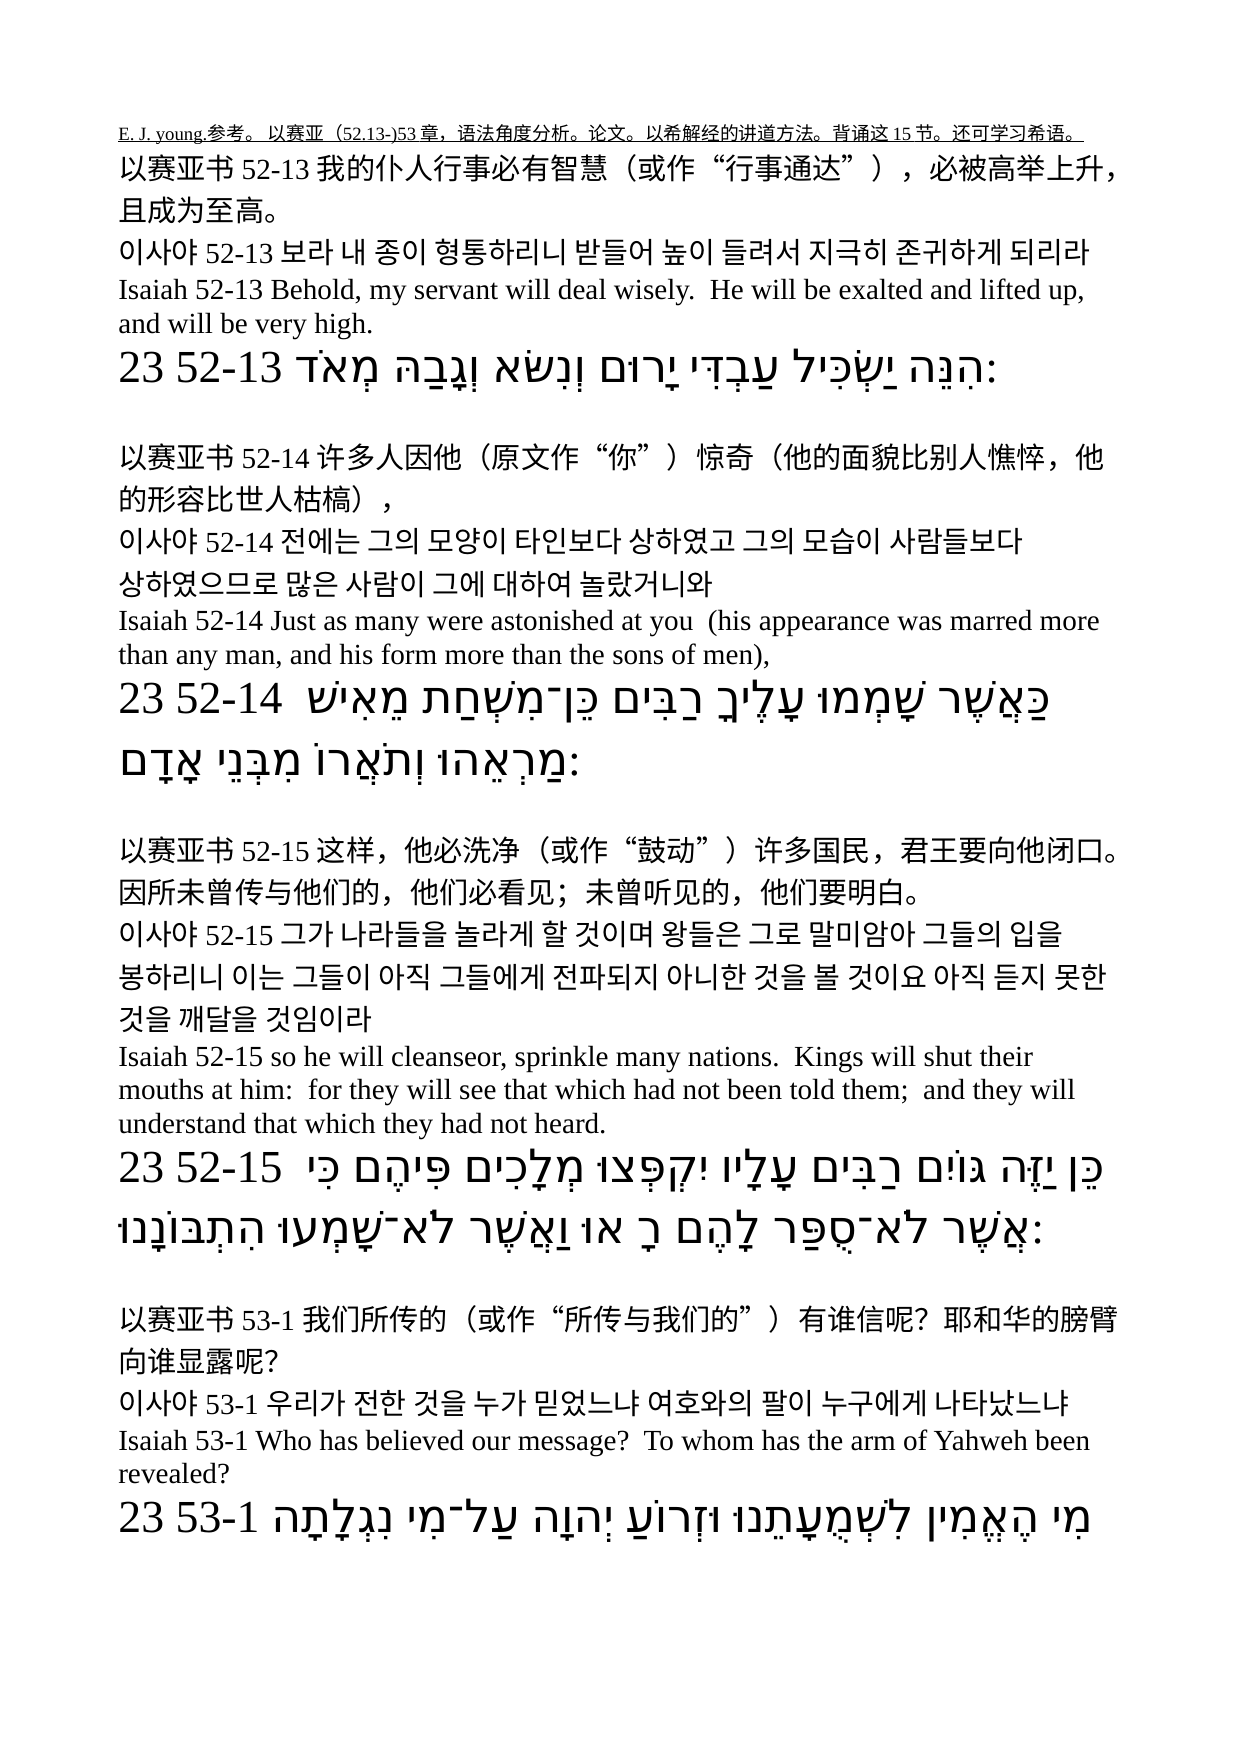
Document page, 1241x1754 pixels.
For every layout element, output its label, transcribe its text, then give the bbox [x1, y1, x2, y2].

text 以赛亚书 53-1 我们所传的（或作“所传与我们的”）有谁信呢？耶和华的膀臂向谁显露呢？ [118, 1296, 1122, 1381]
text 以赛亚书 52-15 这样，他必洗净（或作“鼓动”）许多国民，君王要向他闭口。因所未曾传与他们的，他们必看见；未曾听见的，他们要明白。 [118, 827, 1122, 912]
text 이사야 52-15 그가 나라들을 놀라게 할 것이며 왕들은 그로 말미암아 그들의 입을 봉하리니 이는 그들이 아직 그들에게 전파되지 아니한 것을 볼 것이요 아직 듣지 못한 것을 깨달을 것임이라 [118, 912, 1122, 1039]
text 23 52-14 כַּאֲשֶׁר שָׁמְמוּ עָלֶיךָ רַבִּים כֵּן־מִשְׁחַת מֵאִישׁ מַרְאֵהוּ וְתֹאֲרוֹ מִבְּנֵי אָדָם: [118, 671, 1122, 794]
text Isaiah 52-14 Just as many were astonished at you (his appearance was marred more than any man, and his form more than the sons of men), [118, 603, 1122, 671]
text 23 53-1 מִי הֶאֱמִין לִשְׁמֻעָתֵנוּ וּזְרוֹעַ יְהוָה עַל־מִי נִגְלָתָה [118, 1490, 1122, 1552]
text 23 52-15 כֵּן יַזֶּה גּוֹיִם רַבִּים עָלָיו יִקְפְּצוּ מְלָכִים פִּיהֶם כִּי אֲשֶׁר לֹא־סֻפַּר לָהֶם רָ אוּ וַאֲשֶׁר לֹא־שָׁמְעוּ הִתְבּוֹנָנוּ: [118, 1139, 1122, 1262]
text 이사야 52-13 보라 내 종이 형통하리니 받들어 높이 들려서 지극히 존귀하게 되리라 [118, 230, 1122, 272]
text Isaiah 53-1 Who has believed our message? To whom has the arm of Yahweh been revealed? [118, 1423, 1122, 1490]
text Isaiah 52-13 Behold, my servant will deal wisely. He will be exalted and lifted up, and will be very high. [118, 272, 1122, 339]
text E. J. young.参考。 以赛亚（52.13-)53章，语法角度分析。论文。以希解经的讲道方法。背诵这15节。还可学习希语。 [118, 118, 1122, 145]
text 이사야 53-1 우리가 전한 것을 누가 믿었느냐 여호와의 팔이 누구에게 나타났느냐 [118, 1381, 1122, 1423]
text Isaiah 52-15 so he will cleanseor, sprinkle many nations. Kings will shut their mouths at him: for they will see that which had not been told them; and they will understand that which they had not heard. [118, 1039, 1122, 1139]
text 以赛亚书 52-14 许多人因他（原文作“你”）惊奇（他的面貌比别人憔悴，他的形容比世人枯槁）， [118, 434, 1122, 519]
text 以赛亚书 52-13 我的仆人行事必有智慧（或作“行事通达”），必被高举上升，且成为至高。 [118, 145, 1122, 230]
text 23 52-13 הִנֵּה יַשְׂכִּיל עַבְדִּי יָרוּם וְנִשּׂא וְגָבַהּ מְאֹד: [118, 339, 1122, 401]
text 이사야 52-14 전에는 그의 모양이 타인보다 상하였고 그의 모습이 사람들보다 상하였으므로 많은 사람이 그에 대하여 놀랐거니와 [118, 519, 1122, 603]
